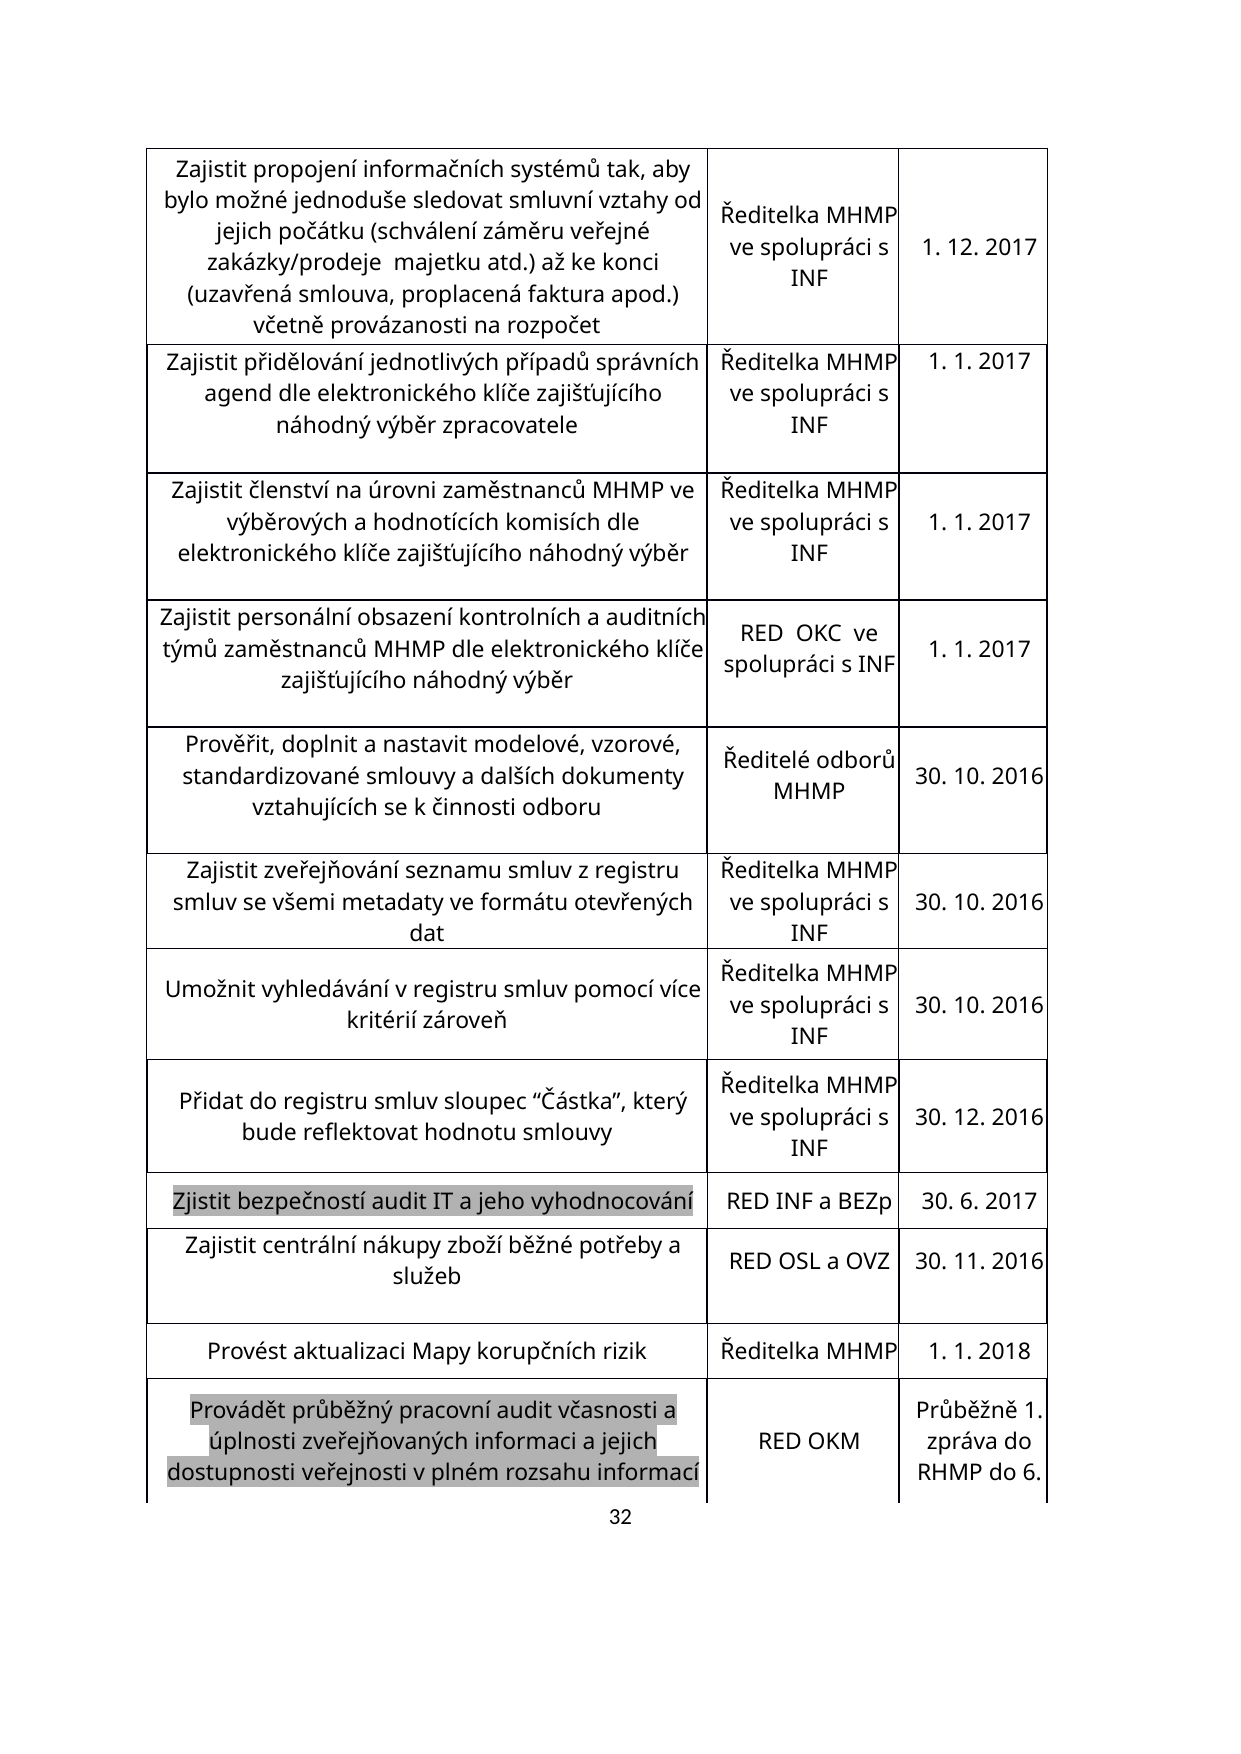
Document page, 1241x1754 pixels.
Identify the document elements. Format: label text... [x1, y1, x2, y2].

table_cell Ředitelka MHMP ve spolupráci s INF [708, 345, 898, 441]
table_cell Prověřit, doplnit a nastavit modelové, vzorové, standardizované smlouvy a dalších dokumenty vztahujících se k činnosti odboru [148, 728, 706, 822]
table_cell INF [708, 537, 898, 568]
table_cell Zajistit členství na úrovni zaměstnanců MHMP ve výběrových a hodnotících komisích dle elektronického klíče zajišťujícího náhodný výběr [148, 474, 706, 568]
table_cell [900, 1291, 1046, 1323]
table_cell 1. 1. 2017 [900, 474, 1046, 568]
table_cell [148, 568, 706, 599]
table_cell Přidat do registru smluv sloupec “Částka”, který bude reflektovat hodnotu smlouvy [148, 1060, 706, 1172]
table_cell [635, 1291, 706, 1323]
table_cell 30. 10. 2016 [899, 854, 1047, 948]
table_cell RED OKM [708, 1379, 898, 1502]
table_cell ve spolupráci s [708, 505, 898, 537]
table_cell [976, 695, 1046, 726]
table_cell [900, 409, 976, 441]
table_cell Ředitelka MHMP [708, 1324, 898, 1378]
table_cell Provést aktualizaci Mapy korupčních rizik [147, 1324, 707, 1378]
table_cell [976, 822, 1046, 853]
table_cell [900, 822, 976, 853]
table_cell [708, 822, 898, 853]
table_cell [148, 441, 706, 472]
table_cell 30. 10. 2016 [899, 949, 1047, 1059]
table_cell Ředitelka MHMP ve spolupráci s INF [708, 149, 898, 344]
table_cell Zajistit propojení informačních systémů tak, aby bylo možné jednoduše sledovat smluvní vztahy od jejich počátku (schválení záměru veřejné zakázky/prodeje majetku atd.) až ke konci (uzavřená smlouva, proplacená faktura apod.) včetně provázanosti na rozpočet [147, 149, 707, 344]
table_cell 30. 12. 2016 [900, 1060, 1046, 1172]
table_cell Umožnit vyhledávání v registru smluv pomocí více kritérií zároveň [147, 949, 707, 1059]
table_cell 30. 6. 2017 [899, 1173, 1047, 1228]
table_cell Zajistit personální obsazení kontrolních a auditních týmů zaměstnanců MHMP dle elektronického klíče zajišťujícího náhodný výběr [148, 601, 706, 695]
table_cell RED OSL a OVZ [708, 1229, 898, 1291]
table_cell 30. 10. 2016 [900, 728, 1046, 822]
table_cell Ředitelé odborů MHMP [708, 728, 898, 822]
table_cell Průběžně 1. zpráva do RHMP do 6. [900, 1379, 1046, 1502]
table_cell [900, 376, 976, 408]
table_cell Ředitelka MHMP ve spolupráci s INF [708, 854, 898, 948]
table_cell Ředitelka MHMP [708, 474, 898, 505]
table_cell [708, 441, 898, 472]
table_cell 1. 1. 2018 [899, 1324, 1047, 1378]
table_cell Zajistit zveřejňování seznamu smluv z registru smluv se všemi metadaty ve formátu otevřených dat [147, 854, 707, 948]
table_cell Zajistit přidělování jednotlivých případů správních agend dle elektronického klíče zajišťujícího náhodný výběr zpracovatele [148, 345, 706, 441]
table_cell [976, 376, 1046, 408]
table_cell Provádět průběžný pracovní audit včasnosti a úplnosti zveřejňovaných informaci a jejich dostupnosti veřejnosti v plném rozsahu informací [148, 1379, 706, 1502]
table_cell [708, 695, 898, 726]
table_cell Zjistit bezpečností audit IT a jeho vyhodnocování [147, 1173, 707, 1228]
table_cell 30. 11. 2016 [900, 1229, 1046, 1291]
table_cell [900, 441, 1046, 472]
table_cell 1. 12. 2017 [899, 149, 1047, 344]
table_cell Ředitelka MHMP ve spolupráci s INF [708, 949, 898, 1059]
table_cell [148, 1291, 635, 1323]
table_cell [708, 1291, 898, 1323]
table_cell [148, 695, 706, 726]
table_cell Ředitelka MHMP ve spolupráci s INF [708, 1060, 898, 1172]
table_cell [900, 568, 1046, 599]
table_cell Zajistit centrální nákupy zboží běžné potřeby a služeb [148, 1229, 706, 1291]
table_cell RED INF a BEZp [708, 1173, 898, 1228]
table_cell 1. 1. 2017 [900, 601, 1046, 695]
table_cell RED OKC ve spolupráci s INF [708, 601, 898, 695]
table_cell [148, 822, 706, 853]
table_cell [900, 695, 976, 726]
table_cell [976, 409, 1046, 441]
table_cell [708, 568, 898, 599]
table_cell 1. 1. 2017 [900, 345, 1046, 376]
